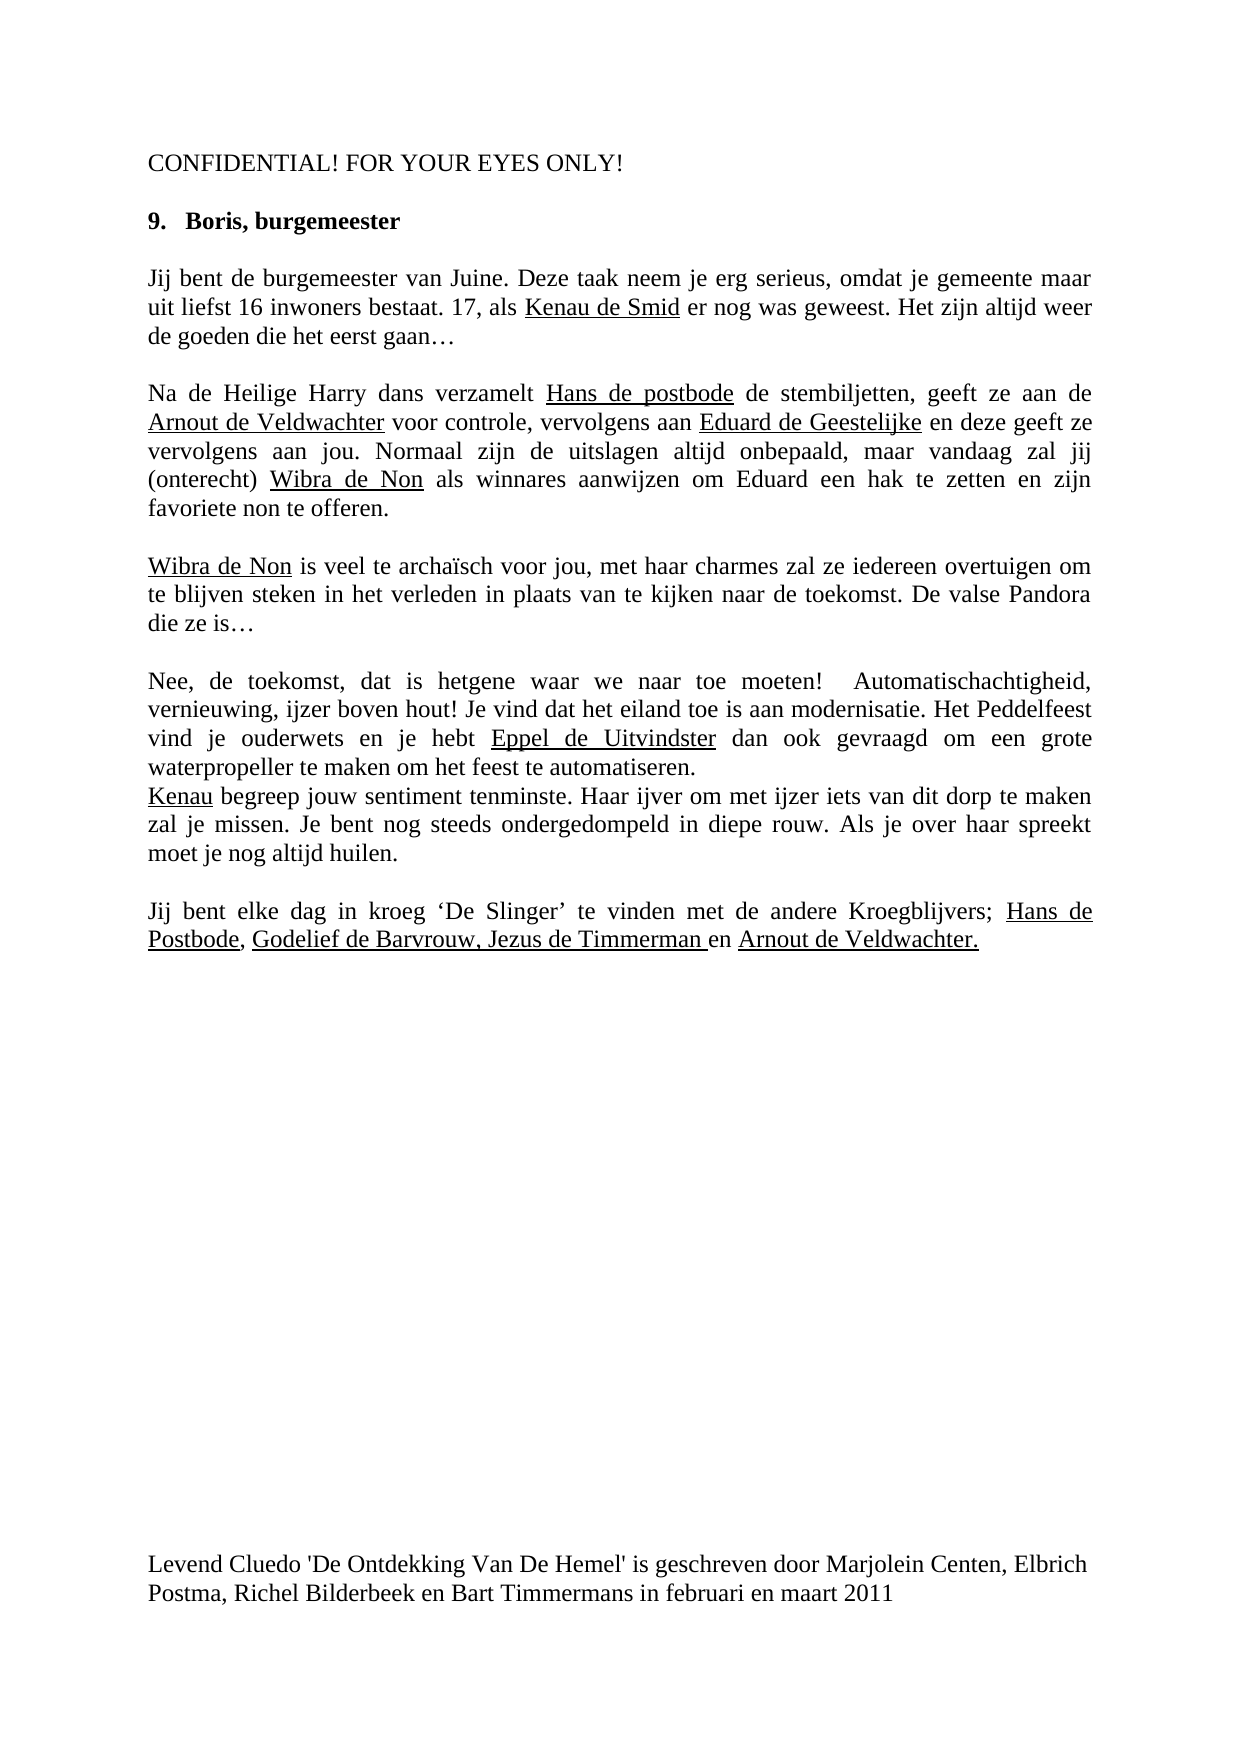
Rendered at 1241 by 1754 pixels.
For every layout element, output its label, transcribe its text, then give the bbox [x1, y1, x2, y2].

text Nee, de toekomst, dat is hetgene waar we naar toe moeten! Automatischachtigheid, vernieuwing, ijzer boven hout! Je vind dat het eiland toe is aan modernisatie. Het Peddelfeest vind je ouderwets en je hebt Eppel de Uitvindster dan ook gevraagd om een grote waterpropeller te maken om het feest te automatiseren. [148, 666, 1093, 781]
text Jij bent elke dag in kroeg ‘De Slinger’ te vinden met de andere Kroegblijvers; Hans de Postbode, Godelief de Barvrouw, Jezus de Timmerman en Arnout de Veldwachter. [148, 896, 1093, 953]
text Wibra de Non is veel te archaïsch voor jou, met haar charmes zal ze iedereen overtuigen om te blijven steken in het verleden in plaats van te kijken naar de toekomst. De valse Pandora die ze is… [148, 551, 1093, 637]
list Boris, burgemeester [148, 206, 1093, 234]
text Jij bent de burgemeester van Juine. Deze taak neem je erg serieus, omdat je gemeente maar uit liefst 16 inwoners bestaat. 17, als Kenau de Smid er nog was geweest. Het zijn altijd weer de goeden die het eerst gaan… [148, 263, 1093, 349]
text Kenau begreep jouw sentiment tenminste. Haar ijver om met ijzer iets van dit dorp te maken zal je missen. Je bent nog steeds ondergedompeld in diepe rouw. Als je over haar spreekt moet je nog altijd huilen. [148, 781, 1093, 867]
text Na de Heilige Harry dans verzamelt Hans de postbode de stembiljetten, geeft ze aan de Arnout de Veldwachter voor controle, vervolgens aan Eduard de Geestelijke en deze geeft ze vervolgens aan jou. Normaal zijn de uitslagen altijd onbepaald, maar vandaag zal jij (onterecht) Wibra de Non als winnares aanwijzen om Eduard een hak te zetten en zijn favoriete non te offeren. [148, 378, 1093, 522]
